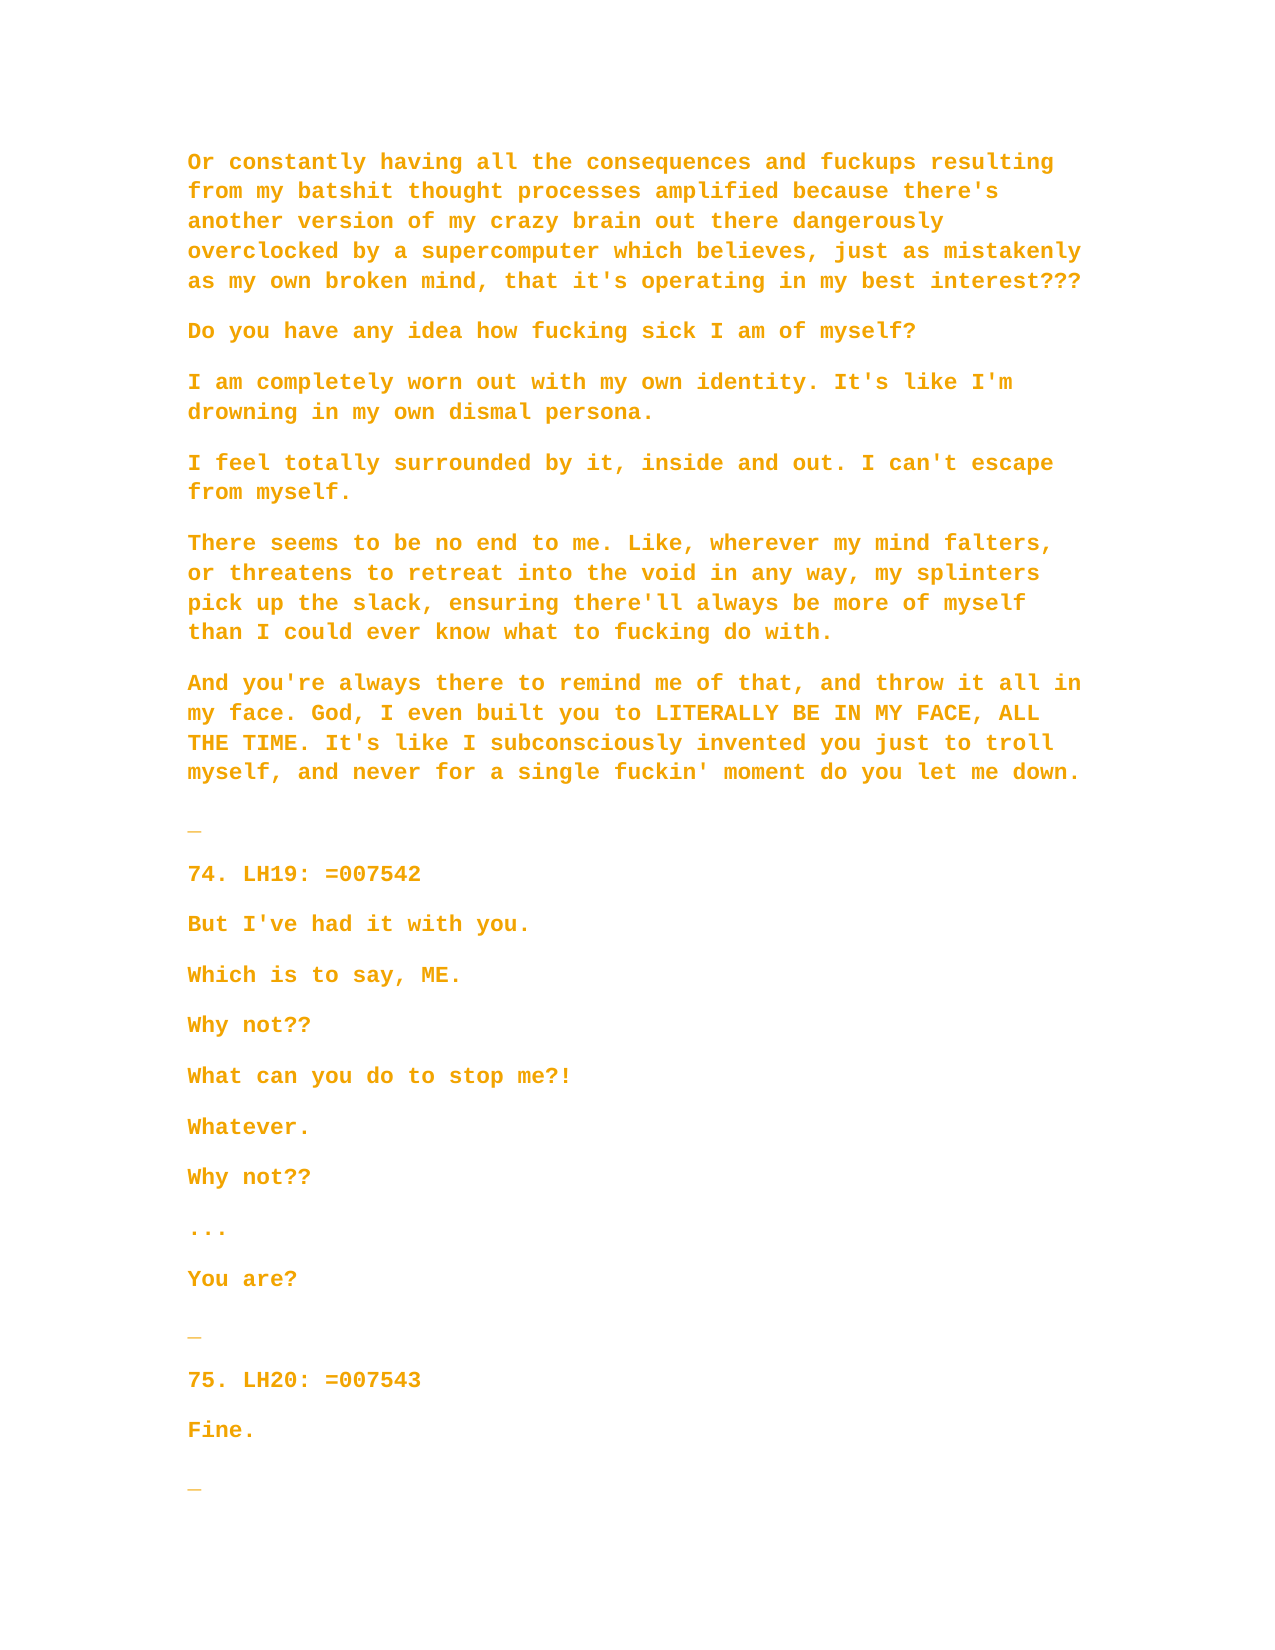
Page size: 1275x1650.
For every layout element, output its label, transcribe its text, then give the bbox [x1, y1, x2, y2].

text _ [187, 1469, 1087, 1495]
text You are? [187, 1267, 1087, 1293]
text What can you do to stop me?! [187, 1064, 1087, 1090]
text Or constantly having all the consequences and fuckups resulting from my batshit thought processes amplified because there's another version of my crazy brain out there dangerously overclocked by a supercomputer which believes, just as mistakenly as my own broken mind, that it's operating in my best interest??? [187, 150, 1087, 295]
text ... [187, 1216, 1087, 1242]
text 74. LH19: =007542 [187, 862, 1087, 888]
text 75. LH20: =007543 [187, 1368, 1087, 1394]
text I feel totally surrounded by it, inside and out. I can't escape from myself. [187, 451, 1087, 507]
text Why not?? [187, 1166, 1087, 1192]
text Whatever. [187, 1115, 1087, 1141]
text _ [187, 811, 1087, 837]
text There seems to be no end to me. Like, wherever my mind falters, or threatens to retreat into the void in any way, my splinters pick up the slack, ensuring there'll always be more of myself than I could ever know what to fucking do with. [187, 531, 1087, 647]
text But I've had it with you. [187, 912, 1087, 938]
text Do you have any idea how fucking sick I am of myself? [187, 320, 1087, 346]
text _ [187, 1317, 1087, 1343]
text I am completely worn out with my own identity. It's like I'm drowning in my own dismal persona. [187, 370, 1087, 426]
text Why not?? [187, 1014, 1087, 1040]
text Fine. [187, 1419, 1087, 1445]
text Which is to say, ME. [187, 963, 1087, 989]
text And you're always there to remind me of that, and throw it all in my face. God, I even built you to LITERALLY BE IN MY FACE, ALL THE TIME. It's like I subconsciously invented you just to troll myself, and never for a single fuckin' moment do you let me down. [187, 671, 1087, 787]
